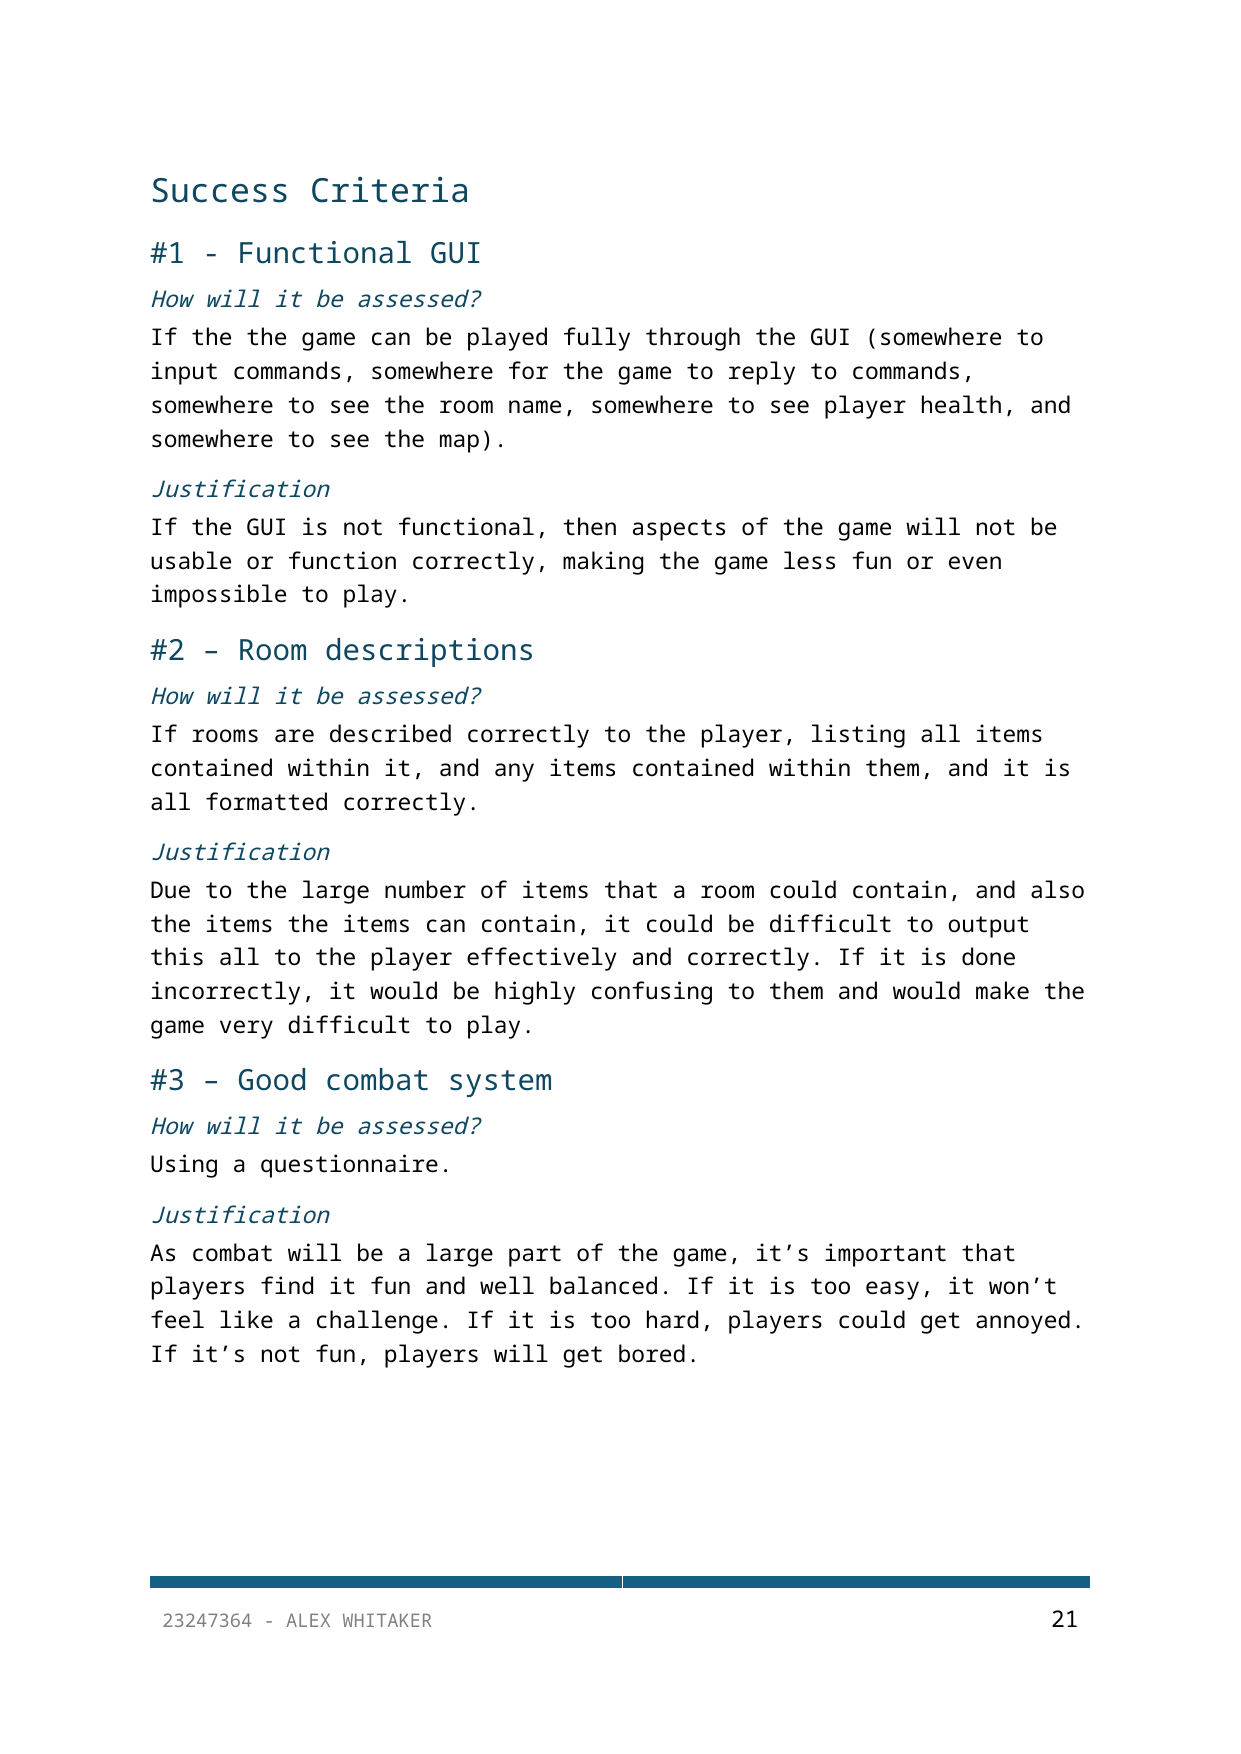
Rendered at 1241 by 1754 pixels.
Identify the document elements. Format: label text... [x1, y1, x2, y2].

subtitle How will it be assessed? [150, 1110, 1090, 1142]
subtitle #1 - Functional GUI [150, 232, 1090, 272]
text If rooms are described correctly to the player, listing all items contained within it, and any items contained within them, and it is all formatted correctly. [150, 718, 1090, 817]
text As combat will be a large part of the game, it’s important that players find it fun and well balanced. If it is too easy, it won’t feel like a challenge. If it is too hard, players could get annoyed. If it’s not fun, players will get bored. [150, 1237, 1090, 1369]
subtitle #3 – Good combat system [150, 1059, 1090, 1099]
text Due to the large number of items that a room could contain, and also the items the items can contain, it could be difficult to output this all to the player effectively and correctly. If it is done incorrectly, it would be highly confusing to them and would make the game very difficult to play. [150, 874, 1090, 1040]
subtitle #2 – Room descriptions [150, 629, 1090, 668]
subtitle Justification [150, 473, 1090, 504]
subtitle How will it be assessed? [150, 680, 1090, 711]
subtitle Success Criteria [150, 167, 1090, 212]
text Using a questionnaire. [150, 1148, 1090, 1179]
subtitle Justification [150, 1199, 1090, 1230]
text If the the game can be played fully through the GUI (somewhere to input commands, somewhere for the game to reply to commands, somewhere to see the room name, somewhere to see player health, and somewhere to see the map). [150, 321, 1090, 454]
text If the GUI is not functional, then aspects of the game will not be usable or function correctly, making the game less fun or even impossible to play. [150, 511, 1090, 610]
subtitle How will it be assessed? [150, 283, 1090, 315]
subtitle Justification [150, 836, 1090, 867]
